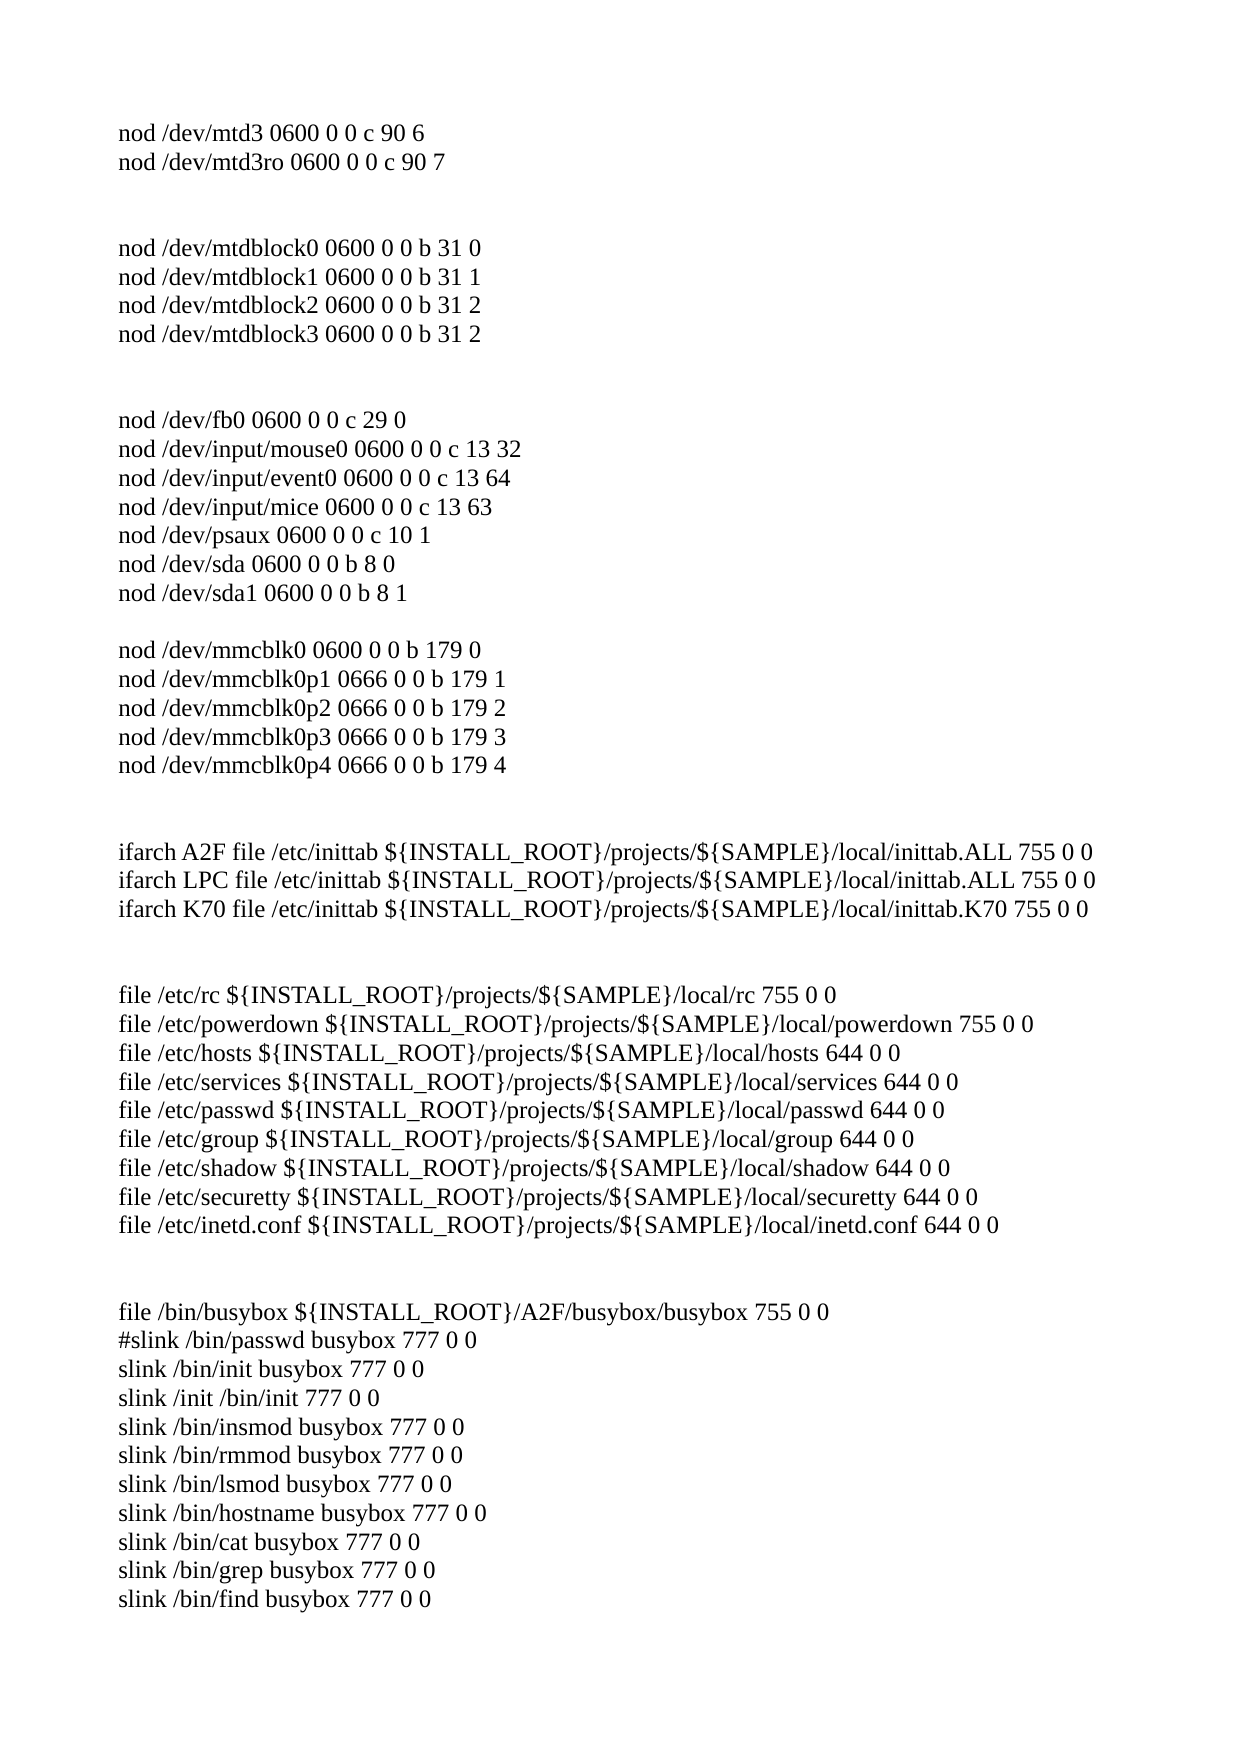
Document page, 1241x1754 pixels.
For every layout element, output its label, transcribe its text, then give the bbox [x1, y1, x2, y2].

text slink /bin/find busybox 777 0 0 [118, 1584, 1122, 1613]
text nod /dev/psaux 0600 0 0 c 10 1 [118, 521, 1122, 549]
text nod /dev/input/mouse0 0600 0 0 c 13 32 [118, 434, 1122, 463]
text file /etc/shadow ${INSTALL_ROOT}/projects/${SAMPLE}/local/shadow 644 0 0 [118, 1153, 1122, 1182]
text nod /dev/mtd3 0600 0 0 c 90 6 [118, 118, 1122, 147]
text slink /bin/hostname busybox 777 0 0 [118, 1498, 1122, 1527]
text nod /dev/mmcblk0p2 0666 0 0 b 179 2 [118, 693, 1122, 722]
text file /etc/securetty ${INSTALL_ROOT}/projects/${SAMPLE}/local/securetty 644 0 0 [118, 1182, 1122, 1211]
text slink /bin/grep busybox 777 0 0 [118, 1556, 1122, 1584]
text nod /dev/mmcblk0p1 0666 0 0 b 179 1 [118, 664, 1122, 693]
text nod /dev/mmcblk0 0600 0 0 b 179 0 [118, 636, 1122, 664]
text nod /dev/sda 0600 0 0 b 8 0 [118, 549, 1122, 578]
text file /etc/passwd ${INSTALL_ROOT}/projects/${SAMPLE}/local/passwd 644 0 0 [118, 1096, 1122, 1124]
text slink /bin/cat busybox 777 0 0 [118, 1527, 1122, 1556]
text file /etc/powerdown ${INSTALL_ROOT}/projects/${SAMPLE}/local/powerdown 755 0 0 [118, 1009, 1122, 1038]
text slink /bin/rmmod busybox 777 0 0 [118, 1441, 1122, 1469]
text file /etc/hosts ${INSTALL_ROOT}/projects/${SAMPLE}/local/hosts 644 0 0 [118, 1038, 1122, 1067]
text slink /bin/lsmod busybox 777 0 0 [118, 1469, 1122, 1498]
text ifarch LPC file /etc/inittab ${INSTALL_ROOT}/projects/${SAMPLE}/local/inittab.ALL 755 0 0 [118, 866, 1122, 894]
text file /etc/services ${INSTALL_ROOT}/projects/${SAMPLE}/local/services 644 0 0 [118, 1067, 1122, 1096]
text file /bin/busybox ${INSTALL_ROOT}/A2F/busybox/busybox 755 0 0 [118, 1297, 1122, 1326]
text nod /dev/mtdblock3 0600 0 0 b 31 2 [118, 319, 1122, 348]
text ifarch A2F file /etc/inittab ${INSTALL_ROOT}/projects/${SAMPLE}/local/inittab.ALL 755 0 0 [118, 837, 1122, 866]
text nod /dev/mtd3ro 0600 0 0 c 90 7 [118, 147, 1122, 176]
text nod /dev/fb0 0600 0 0 c 29 0 [118, 406, 1122, 434]
text slink /bin/insmod busybox 777 0 0 [118, 1412, 1122, 1441]
text nod /dev/mtdblock0 0600 0 0 b 31 0 [118, 233, 1122, 262]
text nod /dev/mmcblk0p3 0666 0 0 b 179 3 [118, 722, 1122, 751]
text nod /dev/mtdblock1 0600 0 0 b 31 1 [118, 262, 1122, 291]
text nod /dev/mtdblock2 0600 0 0 b 31 2 [118, 291, 1122, 319]
text file /etc/rc ${INSTALL_ROOT}/projects/${SAMPLE}/local/rc 755 0 0 [118, 981, 1122, 1009]
text nod /dev/input/event0 0600 0 0 c 13 64 [118, 463, 1122, 492]
text file /etc/inetd.conf ${INSTALL_ROOT}/projects/${SAMPLE}/local/inetd.conf 644 0 0 [118, 1211, 1122, 1239]
text #slink /bin/passwd busybox 777 0 0 [118, 1326, 1122, 1354]
text nod /dev/sda1 0600 0 0 b 8 1 [118, 578, 1122, 607]
text slink /bin/init busybox 777 0 0 [118, 1354, 1122, 1383]
text file /etc/group ${INSTALL_ROOT}/projects/${SAMPLE}/local/group 644 0 0 [118, 1124, 1122, 1153]
text slink /init /bin/init 777 0 0 [118, 1383, 1122, 1412]
text ifarch K70 file /etc/inittab ${INSTALL_ROOT}/projects/${SAMPLE}/local/inittab.K70 755 0 0 [118, 894, 1122, 923]
text nod /dev/mmcblk0p4 0666 0 0 b 179 4 [118, 751, 1122, 779]
text nod /dev/input/mice 0600 0 0 c 13 63 [118, 492, 1122, 521]
